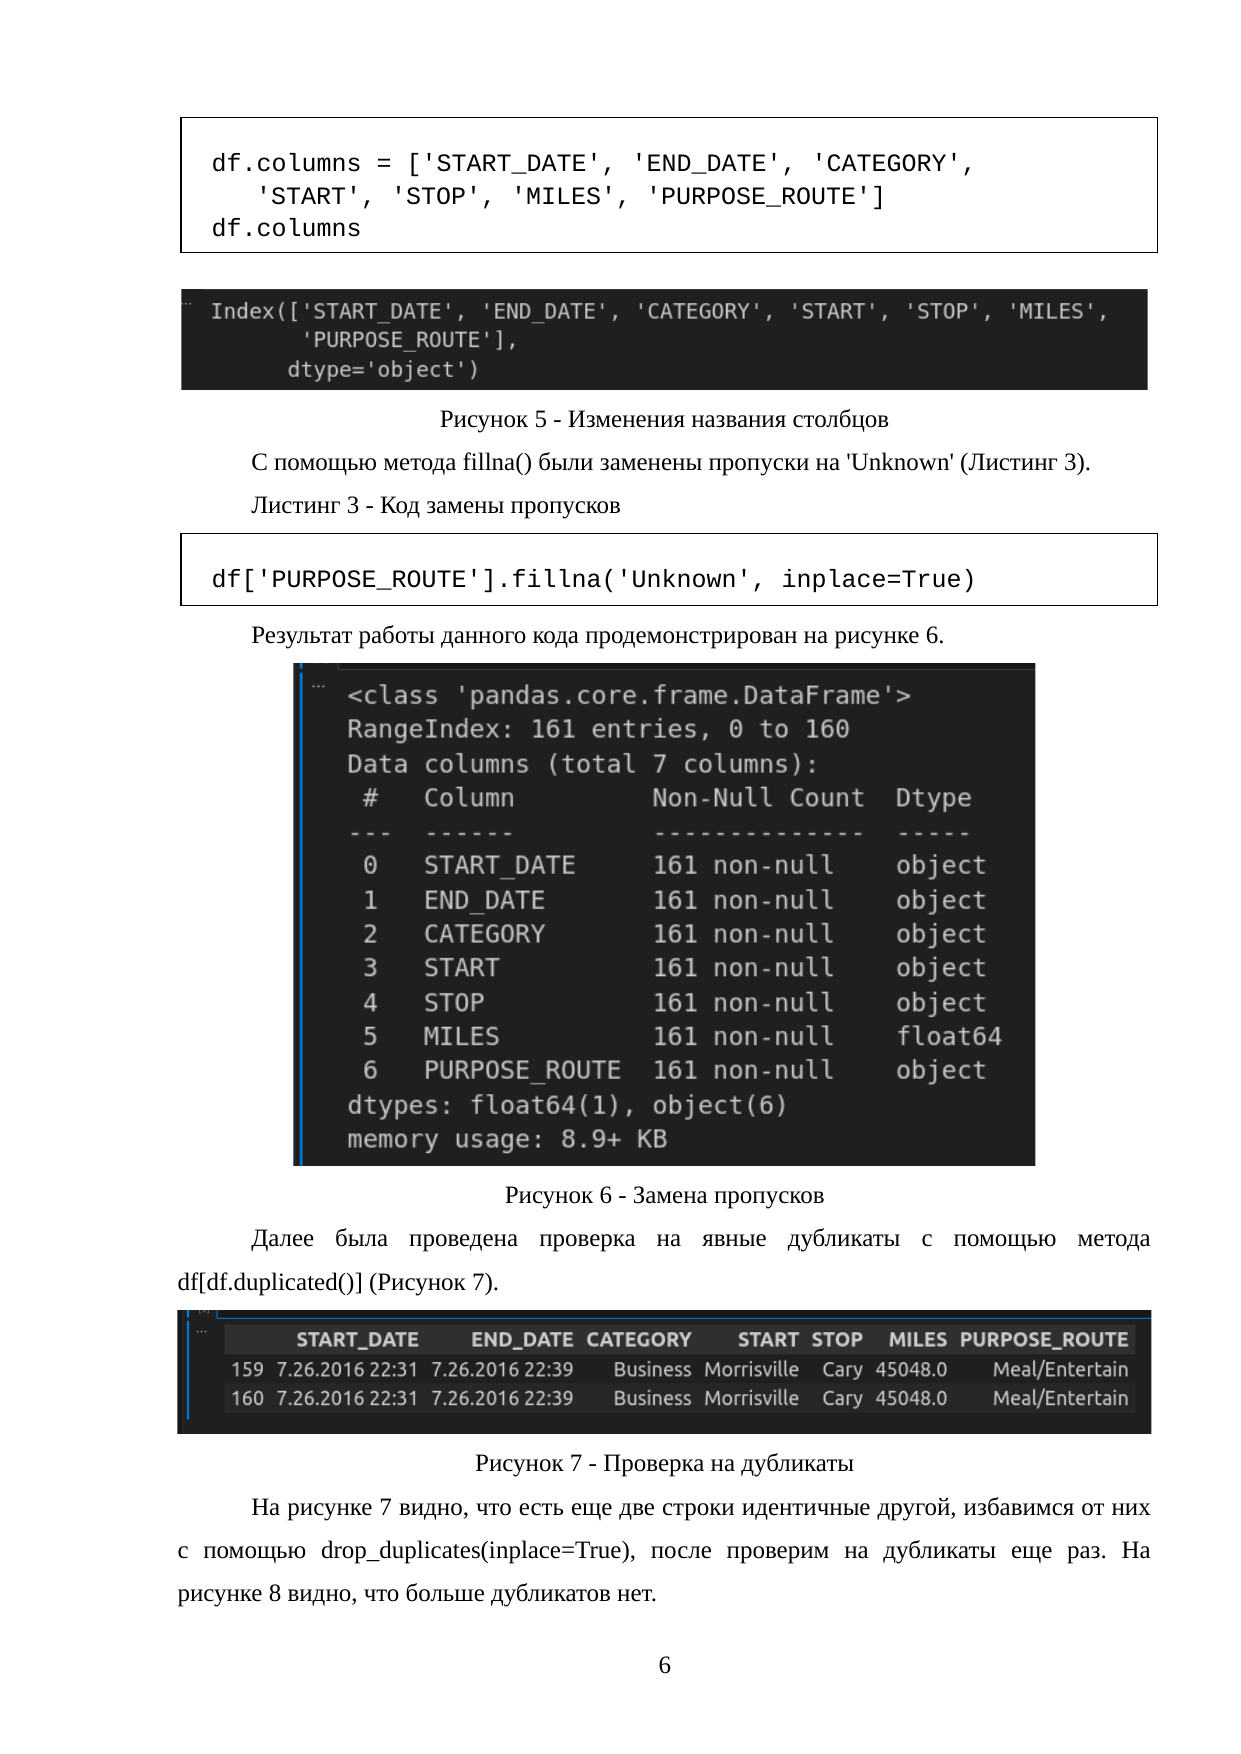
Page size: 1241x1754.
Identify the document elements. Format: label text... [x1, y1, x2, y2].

text df['PURPOSE_ROUTE'].fillna('Unknown', inplace=True) [182, 566, 1156, 595]
picture [181, 289, 1148, 390]
picture [293, 663, 1036, 1166]
text Далее была проведена проверка на явные дубликаты с помощью метода df[df.duplicated()] (Рисунок 7). [177, 1223, 1152, 1295]
text Рисунок 6 - Замена пропусков [177, 1180, 1152, 1209]
text df.columns = ['START_DATE', 'END_DATE', 'CATEGORY', 'START', 'STOP', 'MILES', 'PURPOSE_ROUTE'] [182, 151, 1156, 212]
picture [177, 1310, 1152, 1434]
text Результат работы данного кода продемонстрирован на рисунке 6. [177, 620, 1152, 648]
text Рисунок 7 - Проверка на дубликаты [177, 1434, 1152, 1477]
text df.columns [182, 216, 1156, 244]
text На рисунке 7 видно, что есть еще две строки идентичные другой, избавимся от них с помощью drop_duplicates(inplace=True), после проверим на дубликаты еще раз. На рисунке 8 видно, что больше дубликатов нет. [177, 1492, 1152, 1607]
text Рисунок 5 - Изменения названия столбцов [177, 289, 1152, 433]
text С помощью метода fillna() были заменены пропуски на 'Unknown' (Листинг 3). [177, 447, 1152, 476]
text Листинг 3 - Код замены пропусков [177, 490, 1152, 519]
